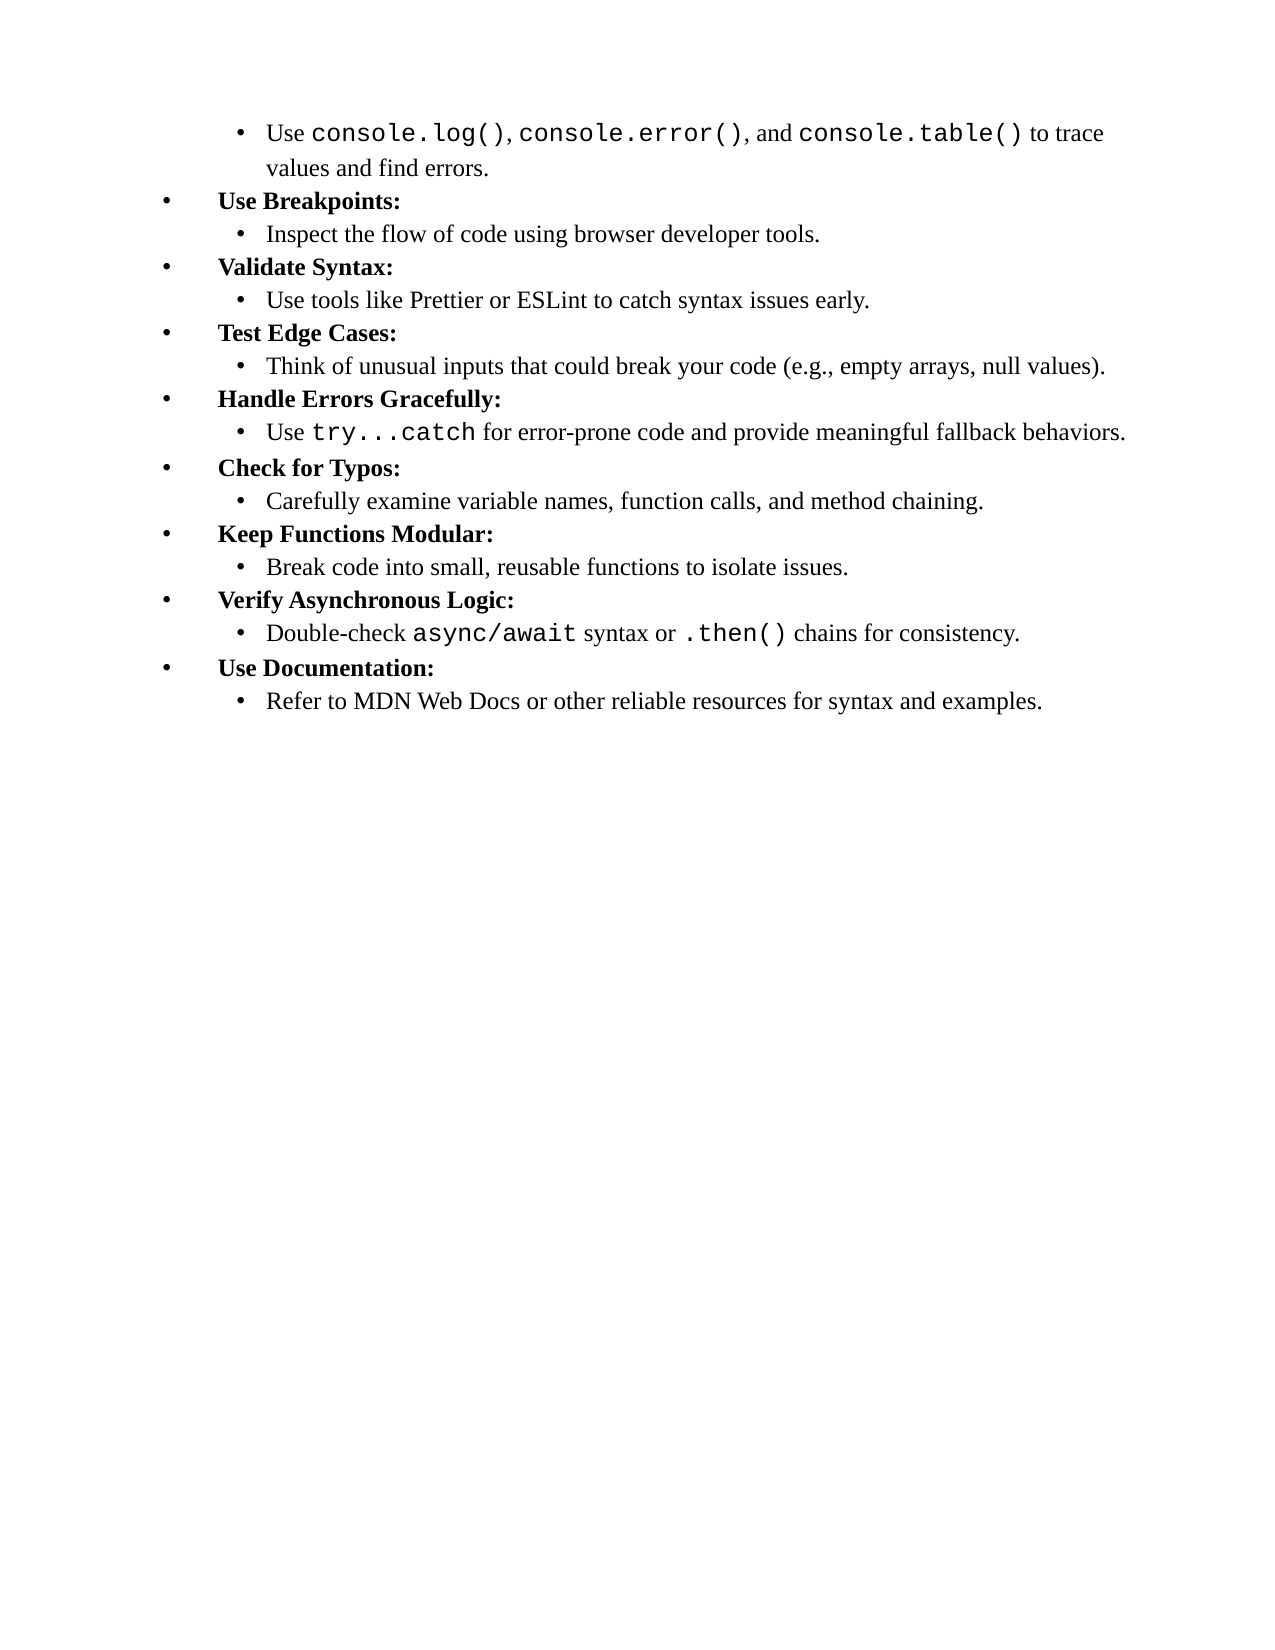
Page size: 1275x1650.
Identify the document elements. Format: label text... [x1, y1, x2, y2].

list Think of unusual inputs that could break your code (e.g., empty arrays, null values). [236, 351, 1157, 380]
list ✅ Verify Asynchronous Logic: [162, 585, 1157, 614]
list ✅ Validate Syntax: [162, 252, 1157, 281]
list Use tools like Prettier or ESLint to catch syntax issues early. [236, 285, 1157, 314]
list Break code into small, reusable functions to isolate issues. [236, 552, 1157, 581]
list ✅ Check for Typos: [162, 453, 1157, 482]
list Inspect the flow of code using browser developer tools. [236, 219, 1157, 248]
list ✅ Handle Errors Gracefully: [162, 384, 1157, 413]
list ✅ Use Documentation: [162, 653, 1157, 682]
list ✅ Test Edge Cases: [162, 318, 1157, 347]
list Use console.log(), console.error(), and console.table() to trace values and find errors. [236, 118, 1157, 182]
list ✅ Use Breakpoints: [162, 186, 1157, 215]
list Refer to MDN Web Docs or other reliable resources for syntax and examples. [236, 686, 1157, 715]
list Use try...catch for error-prone code and provide meaningful fallback behaviors. [236, 417, 1157, 448]
list Double-check async/await syntax or .then() chains for consistency. [236, 618, 1157, 649]
list ✅ Keep Functions Modular: [162, 519, 1157, 548]
list Carefully examine variable names, function calls, and method chaining. [236, 486, 1157, 514]
